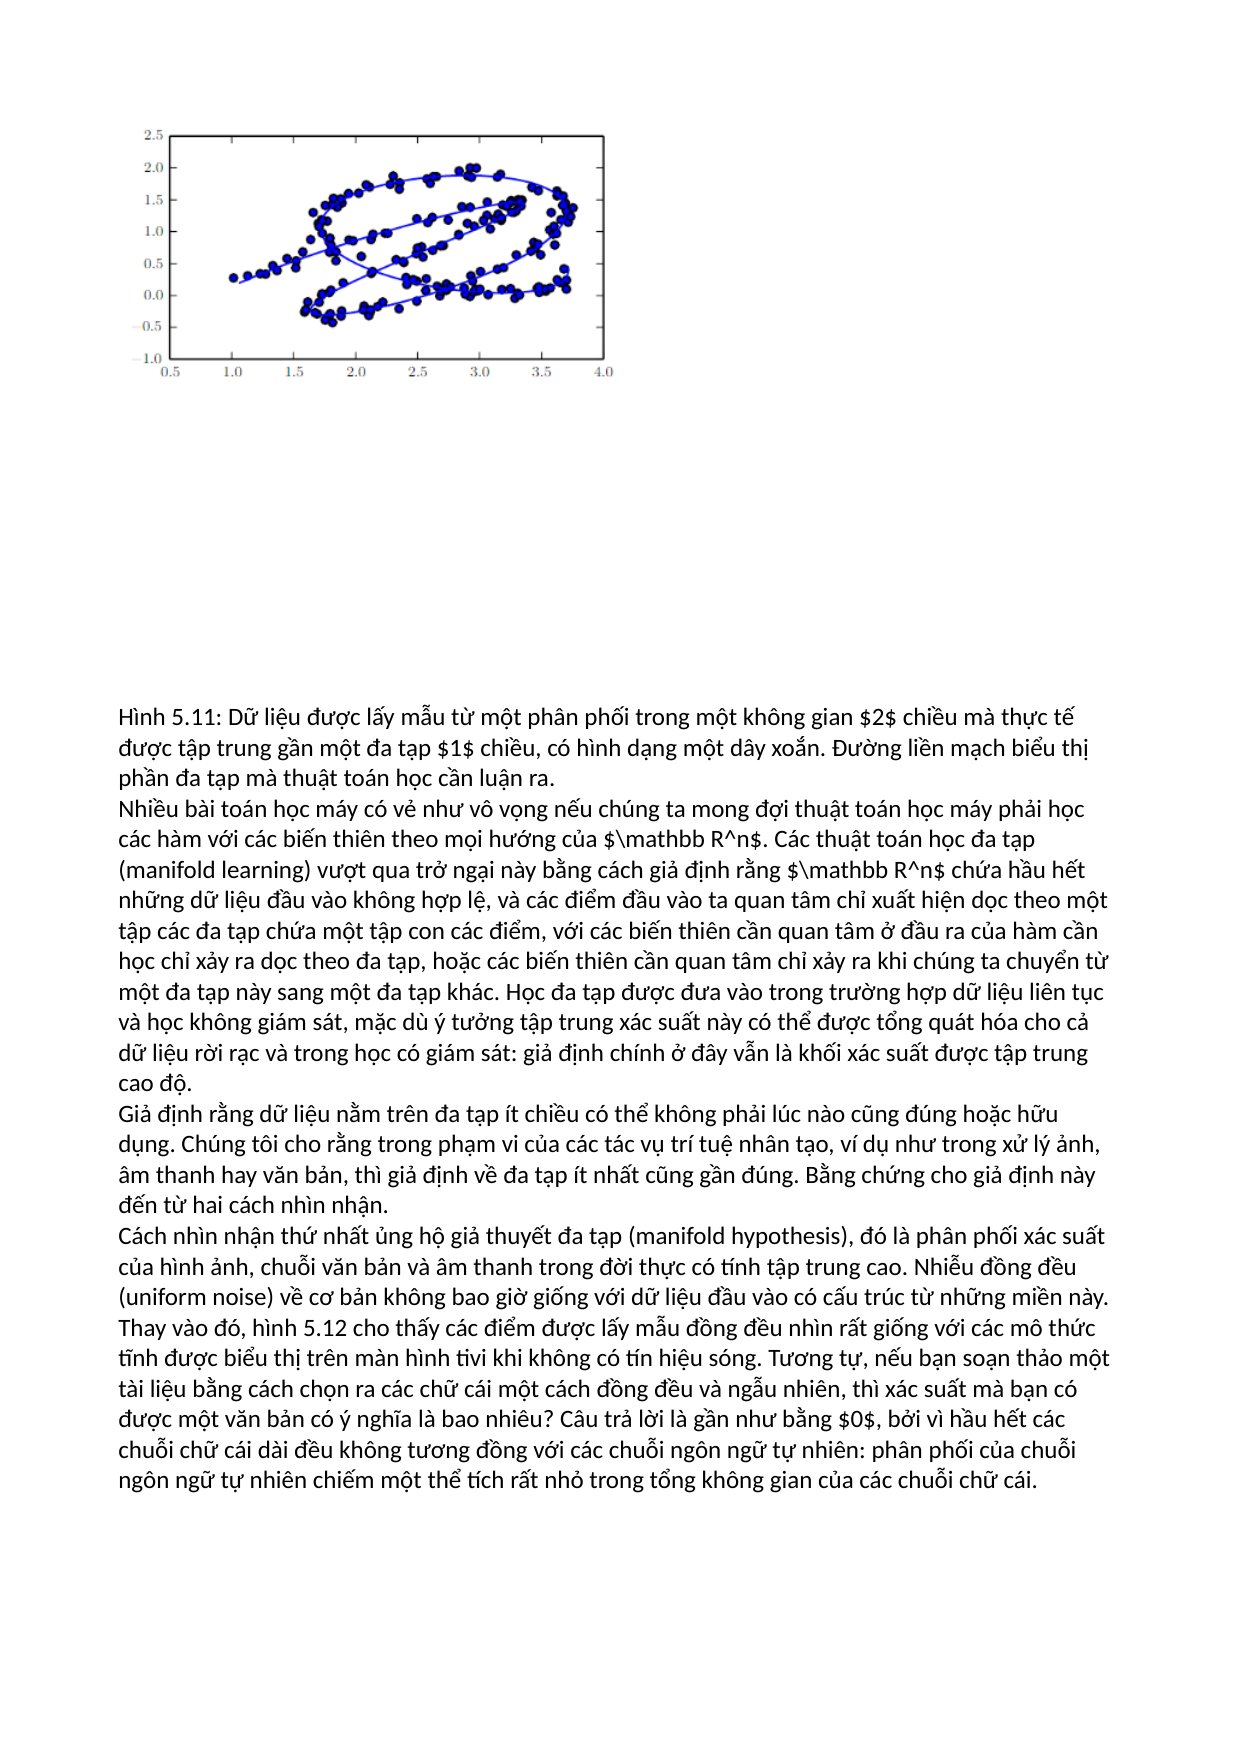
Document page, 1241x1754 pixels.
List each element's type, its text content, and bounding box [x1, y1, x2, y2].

text Nhiều bài toán học máy có vẻ như vô vọng nếu chúng ta mong đợi thuật toán học máy phải học các hàm với các biến thiên theo mọi hướng của $\mathbb R^n$. Các thuật toán học đa tạp (manifold learning) vượt qua trở ngại này bằng cách giả định rằng $\mathbb R^n$ chứa hầu hết những dữ liệu đầu vào không hợp lệ, và các điểm đầu vào ta quan tâm chỉ xuất hiện dọc theo một tập các đa tạp chứa một tập con các điểm, với các biến thiên cần quan tâm ở đầu ra của hàm cần học chỉ xảy ra dọc theo đa tạp, hoặc các biến thiên cần quan tâm chỉ xảy ra khi chúng ta chuyển từ một đa tạp này sang một đa tạp khác. Học đa tạp được đưa vào trong trường hợp dữ liệu liên tục và học không giám sát, mặc dù ý tưởng tập trung xác suất này có thể được tổng quát hóa cho cả dữ liệu rời rạc và trong học có giám sát: giả định chính ở đây vẫn là khối xác suất được tập trung cao độ. [118, 793, 1122, 1098]
text Cách nhìn nhận thứ nhất ủng hộ giả thuyết đa tạp (manifold hypothesis), đó là phân phối xác suất của hình ảnh, chuỗi văn bản và âm thanh trong đời thực có tính tập trung cao. Nhiễu đồng đều (uniform noise) về cơ bản không bao giờ giống với dữ liệu đầu vào có cấu trúc từ những miền này. Thay vào đó, hình 5.12 cho thấy các điểm được lấy mẫu đồng đều nhìn rất giống với các mô thức tĩnh được biểu thị trên màn hình tivi khi không có tín hiệu sóng. Tương tự, nếu bạn soạn thảo một tài liệu bằng cách chọn ra các chữ cái một cách đồng đều và ngẫu nhiên, thì xác suất mà bạn có được một văn bản có ý nghĩa là bao nhiêu? Câu trả lời là gần như bằng $0$, bởi vì hầu hết các chuỗi chữ cái dài đều không tương đồng với các chuỗi ngôn ngữ tự nhiên: phân phối của chuỗi ngôn ngữ tự nhiên chiếm một thể tích rất nhỏ trong tổng không gian của các chuỗi chữ cái. [118, 1220, 1122, 1495]
text Giả định rằng dữ liệu nằm trên đa tạp ít chiều có thể không phải lúc nào cũng đúng hoặc hữu dụng. Chúng tôi cho rằng trong phạm vi của các tác vụ trí tuệ nhân tạo, ví dụ như trong xử lý ảnh, âm thanh hay văn bản, thì giả định về đa tạp ít nhất cũng gần đúng. Bằng chứng cho giả định này đến từ hai cách nhìn nhận. [118, 1098, 1122, 1220]
picture [127, 118, 1113, 671]
text Hình 5.11: Dữ liệu được lấy mẫu từ một phân phối trong một không gian $2$ chiều mà thực tế được tập trung gần một đa tạp $1$ chiều, có hình dạng một dây xoắn. Đường liền mạch biểu thị phần đa tạp mà thuật toán học cần luận ra. [118, 701, 1122, 793]
